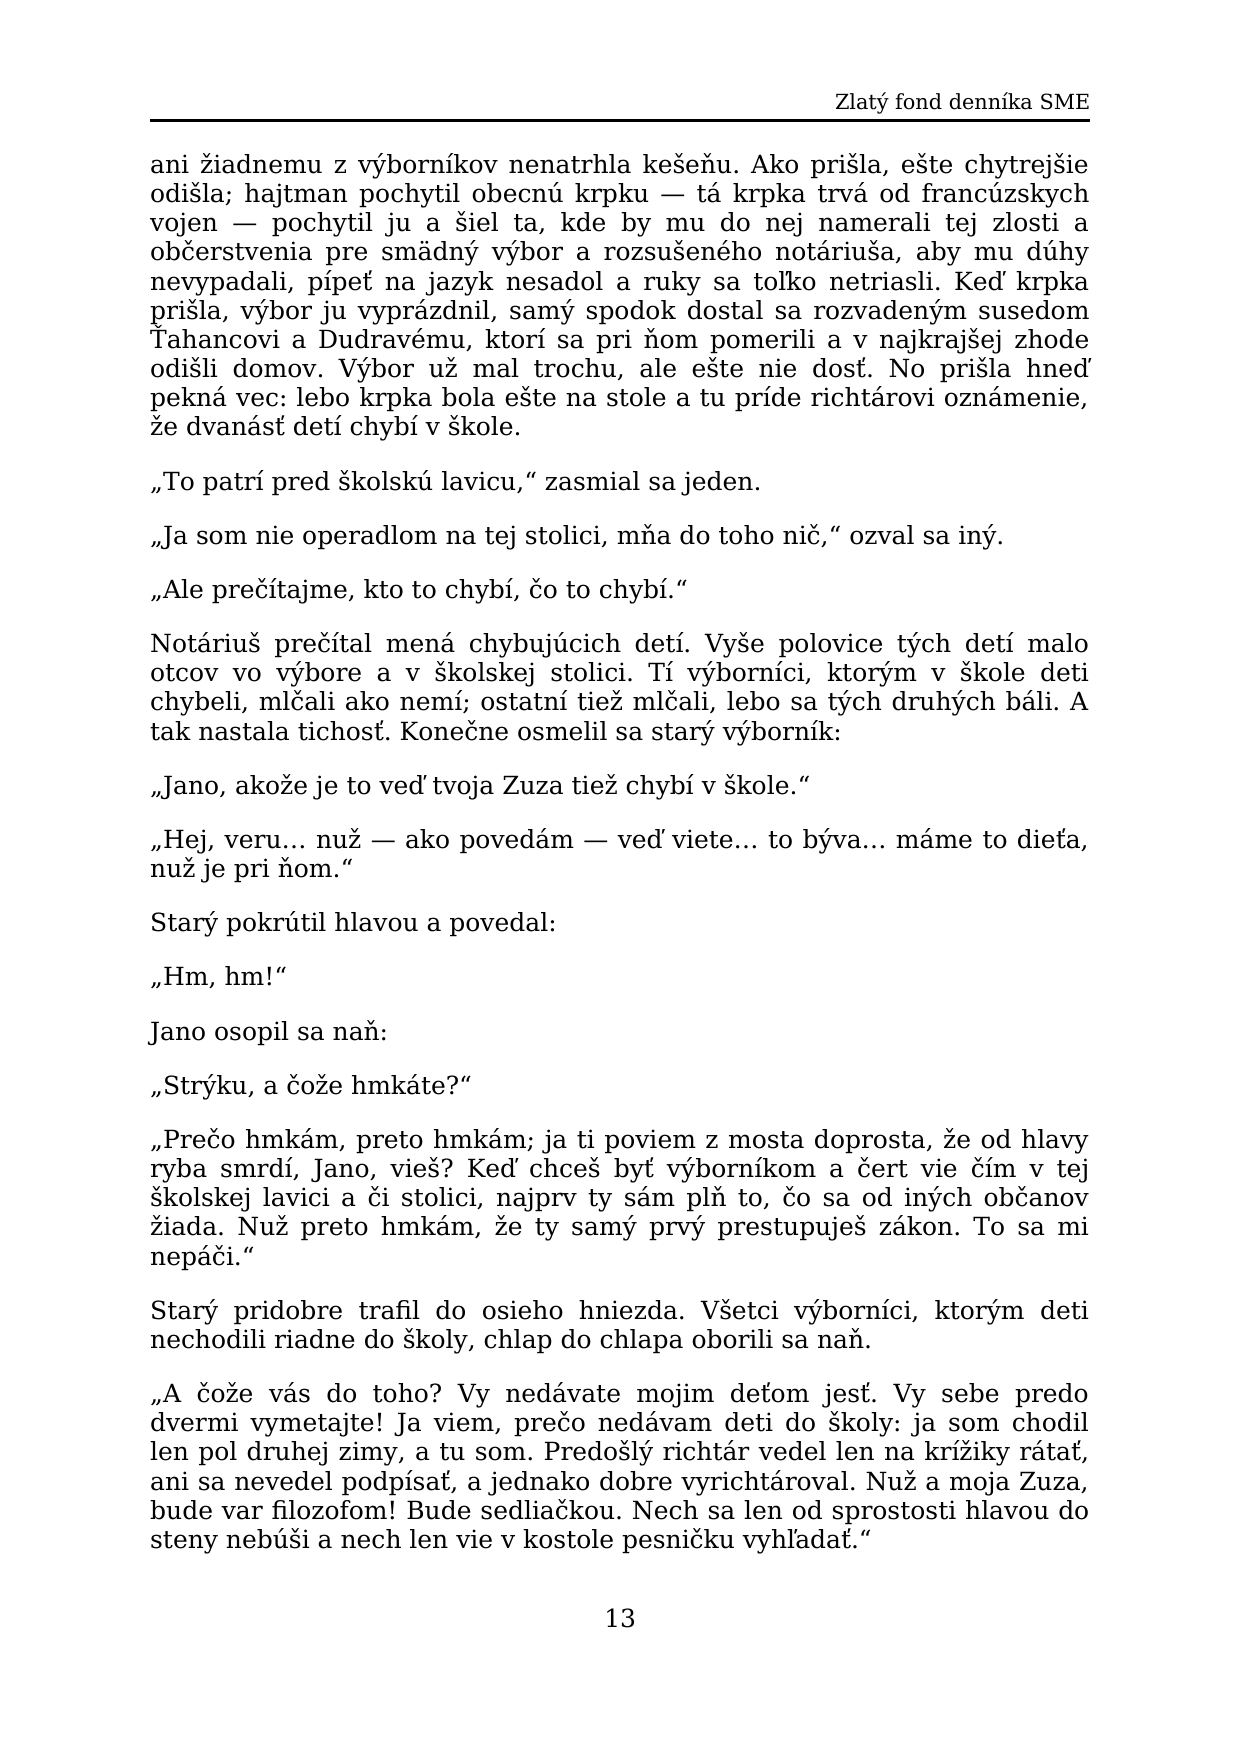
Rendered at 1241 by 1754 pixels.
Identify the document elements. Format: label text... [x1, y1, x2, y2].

text „Hej, veru… nuž — ako povedám — veď viete… to býva… máme to dieťa, nuž je pri ňom.“ [150, 825, 1090, 883]
text „To patrí pred školskú lavicu,“ zasmial sa jeden. [150, 467, 1090, 496]
text „Jano, akože je to veď tvoja Zuza tiež chybí v škole.“ [150, 771, 1090, 800]
text „Ja som nie operadlom na tej stolici, mňa do toho nič,“ ozval sa iný. [150, 521, 1090, 550]
text Starý pokrútil hlavou a povedal: [150, 908, 1090, 937]
text „A čože vás do toho? Vy nedávate mojim deťom jesť. Vy sebe predo dvermi vymetajte! Ja viem, prečo nedávam deti do školy: ja som chodil len pol druhej zimy, a tu som. Predošlý richtár vedel len na krížiky rátať, ani sa nevedel podpísať, a jednako dobre vyrichtároval. Nuž a moja Zuza, bude var filozofom! Bude sedliačkou. Nech sa len od sprostosti hlavou do steny nebúši a nech len vie v kostole pesničku vyhľadať.“ [150, 1379, 1090, 1554]
text Notáriuš prečítal mená chybujúcich detí. Vyše polovice tých detí malo otcov vo výbore a v školskej stolici. Tí výborníci, ktorým v škole deti chybeli, mlčali ako nemí; ostatní tiež mlčali, lebo sa tých druhých báli. A tak nastala tichosť. Konečne osmelil sa starý výborník: [150, 629, 1090, 746]
text „Prečo hmkám, preto hmkám; ja ti poviem z mosta doprosta, že od hlavy ryba smrdí, Jano, vieš? Keď chceš byť výborníkom a čert vie čím v tej školskej lavici a či stolici, najprv ty sám plň to, čo sa od iných občanov žiada. Nuž preto hmkám, že ty samý prvý prestupuješ zákon. To sa mi nepáči.“ [150, 1125, 1090, 1271]
text „Hm, hm!“ [150, 962, 1090, 992]
text „Ale prečítajme, kto to chybí, čo to chybí.“ [150, 575, 1090, 604]
text ani žiadnemu z výborníkov nenatrhla kešeňu. Ako prišla, ešte chytrejšie odišla; hajtman pochytil obecnú krpku — tá krpka trvá od francúzskych vojen — pochytil ju a šiel ta, kde by mu do nej namerali tej zlosti a občerstvenia pre smädný výbor a rozsušeného notáriuša, aby mu dúhy nevypadali, pípeť na jazyk nesadol a ruky sa toľko netriasli. Keď krpka prišla, výbor ju vyprázdnil, samý spodok dostal sa rozvadeným susedom Ťahancovi a Dudravému, ktorí sa pri ňom pomerili a v najkrajšej zhode odišli domov. Výbor už mal trochu, ale ešte nie dosť. No prišla hneď pekná vec: lebo krpka bola ešte na stole a tu príde richtárovi oznámenie, že dvanásť detí chybí v škole. [150, 150, 1090, 442]
text Jano osopil sa naň: [150, 1017, 1090, 1046]
text Starý pridobre trafil do osieho hniezda. Všetci výborníci, ktorým deti nechodili riadne do školy, chlap do chlapa oborili sa naň. [150, 1296, 1090, 1354]
text „Strýku, a čože hmkáte?“ [150, 1071, 1090, 1100]
